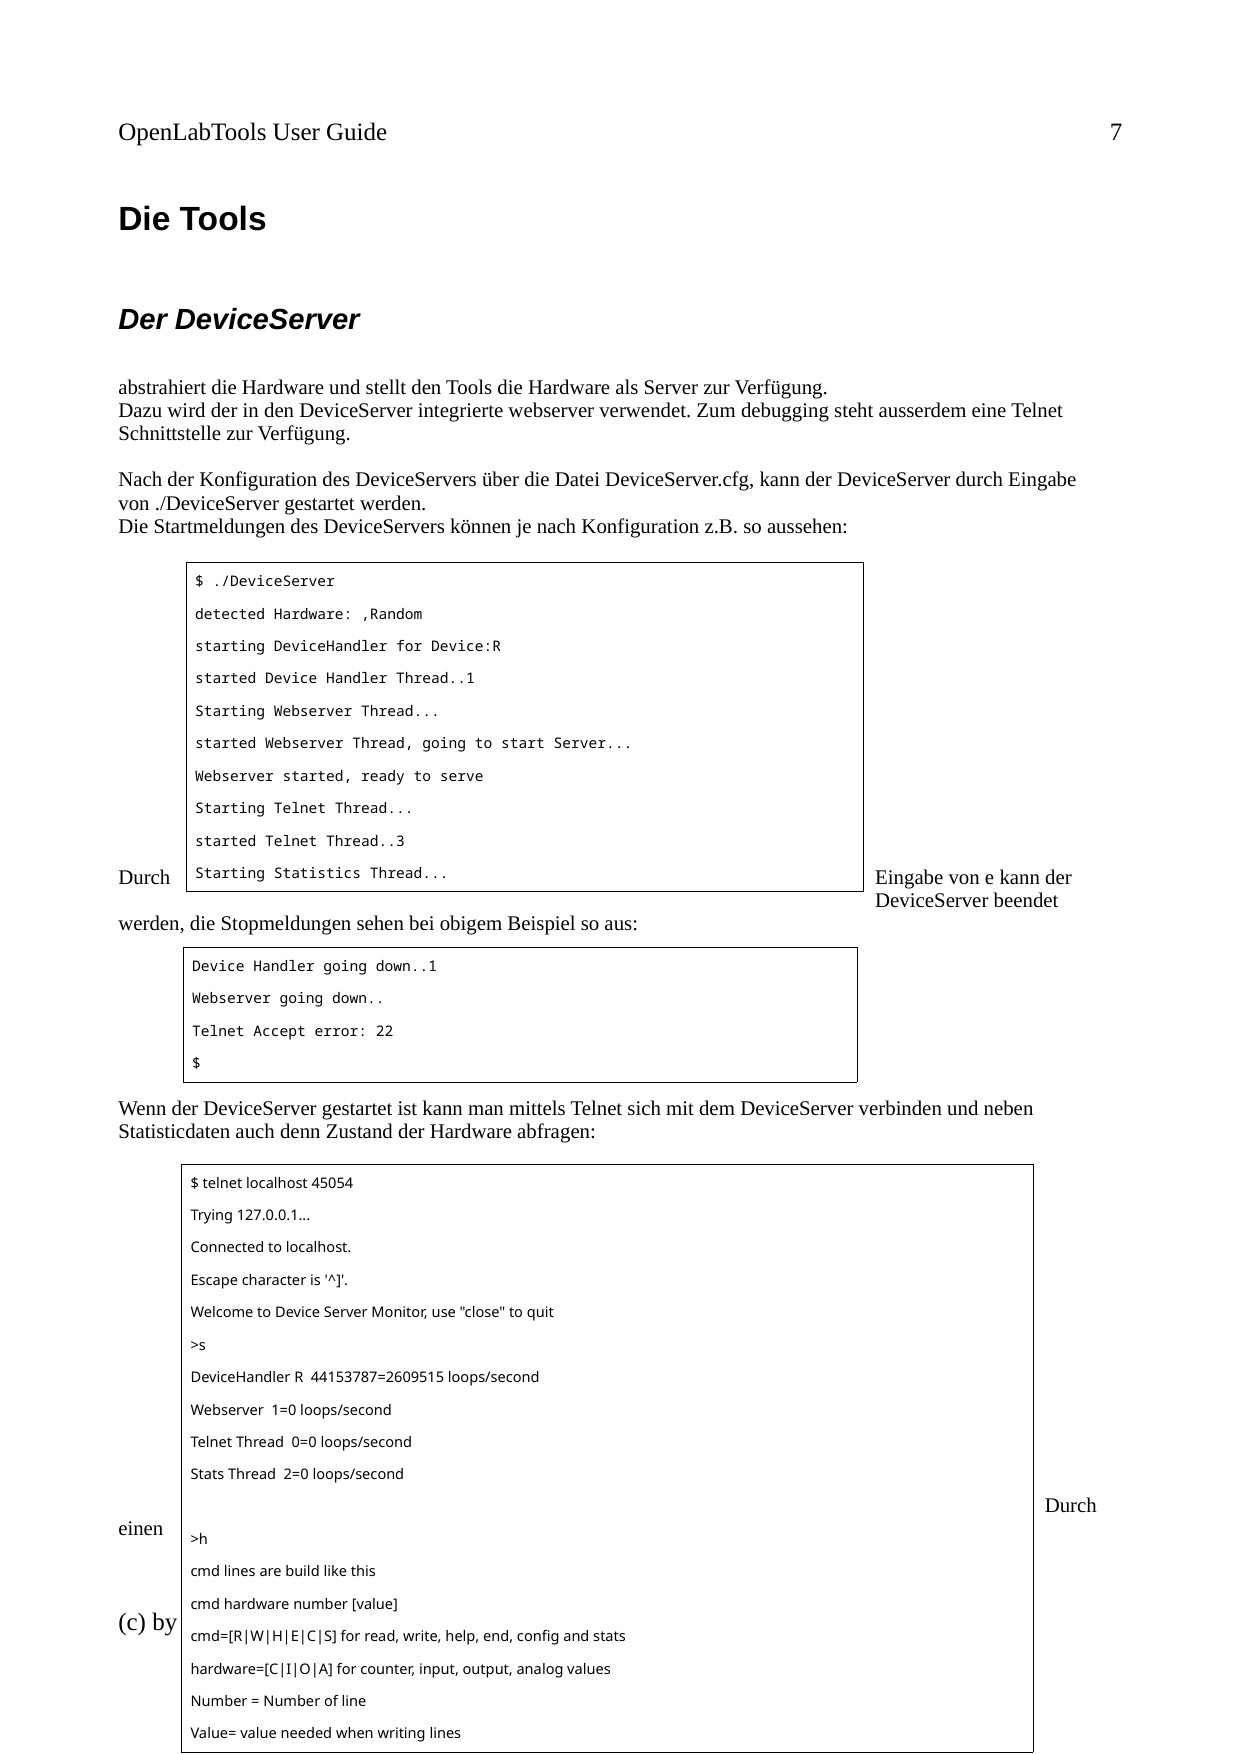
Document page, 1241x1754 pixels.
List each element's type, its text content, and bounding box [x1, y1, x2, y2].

text hardware=[C|I|O|A] for counter, input, output, analog values [190, 1658, 1024, 1678]
text started Webserver Thread, going to start Server... [195, 733, 854, 753]
text cmd=[R|W|H|E|C|S] for read, write, help, end, config and stats [190, 1626, 1024, 1646]
text Wenn der DeviceServer gestartet ist kann man mittels Telnet sich mit dem DeviceServer verbinden und neben Statisticdaten auch denn Zustand der Hardware abfragen: [118, 1097, 1122, 1143]
text Starting Webserver Thread... [195, 701, 854, 721]
text Webserver going down.. [192, 988, 848, 1008]
text Die Startmeldungen des DeviceServers können je nach Konfiguration z.B. so aussehen: [118, 514, 1122, 538]
text Starting Statistics Thread... [195, 863, 854, 883]
text Welcome to Device Server Monitor, use "close" to quit [190, 1302, 1024, 1322]
text Value= value needed when writing lines [190, 1723, 1024, 1743]
text Telnet Thread 0=0 loops/second [190, 1432, 1024, 1452]
text $ [192, 1053, 848, 1073]
text Stats Thread 2=0 loops/second [190, 1464, 1024, 1484]
text detected Hardware: ,Random [195, 603, 854, 623]
subtitle Der DeviceServer [118, 303, 1122, 336]
text Escape character is '^]'. [190, 1270, 1024, 1289]
text Durch Eingabe von e kann der DeviceServer beendet werden, die Stopmeldungen sehen bei obigem Beispiel so aus: [118, 866, 1122, 935]
text Device Handler going down..1 [192, 956, 848, 976]
text $ ./DeviceServer [195, 571, 854, 591]
text Webserver 1=0 loops/second [190, 1399, 1024, 1419]
text cmd hardware number [value] [190, 1594, 1024, 1613]
text Webserver started, ready to serve [195, 766, 854, 785]
text Number = Number of line [190, 1691, 1024, 1711]
text $ telnet localhost 45054 [190, 1172, 1024, 1192]
text Nach der Konfiguration des DeviceServers über die Datei DeviceServer.cfg, kann der DeviceServer durch Eingabe von ./DeviceServer gestartet werden. [118, 468, 1122, 514]
text started Device Handler Thread..1 [195, 668, 854, 688]
text starting DeviceHandler for Device:R [195, 636, 854, 656]
text Dazu wird der in den DeviceServer integrierte webserver verwendet. Zum debugging steht ausserdem eine Telnet Schnittstelle zur Verfügung. [118, 399, 1122, 445]
text DeviceHandler R 44153787=2609515 loops/second [190, 1367, 1024, 1387]
text cmd lines are build like this [190, 1561, 1024, 1581]
text >h [190, 1529, 1024, 1549]
text started Telnet Thread..3 [195, 830, 854, 850]
text abstrahiert die Hardware und stellt den Tools die Hardware als Server zur Verfügung. [118, 376, 1122, 399]
text Trying 127.0.0.1... [190, 1205, 1024, 1225]
text Connected to localhost. [190, 1237, 1024, 1257]
subtitle Die Tools [118, 200, 1122, 238]
text Telnet Accept error: 22 [192, 1021, 848, 1041]
text Starting Telnet Thread... [195, 798, 854, 818]
text >s [190, 1334, 1024, 1354]
